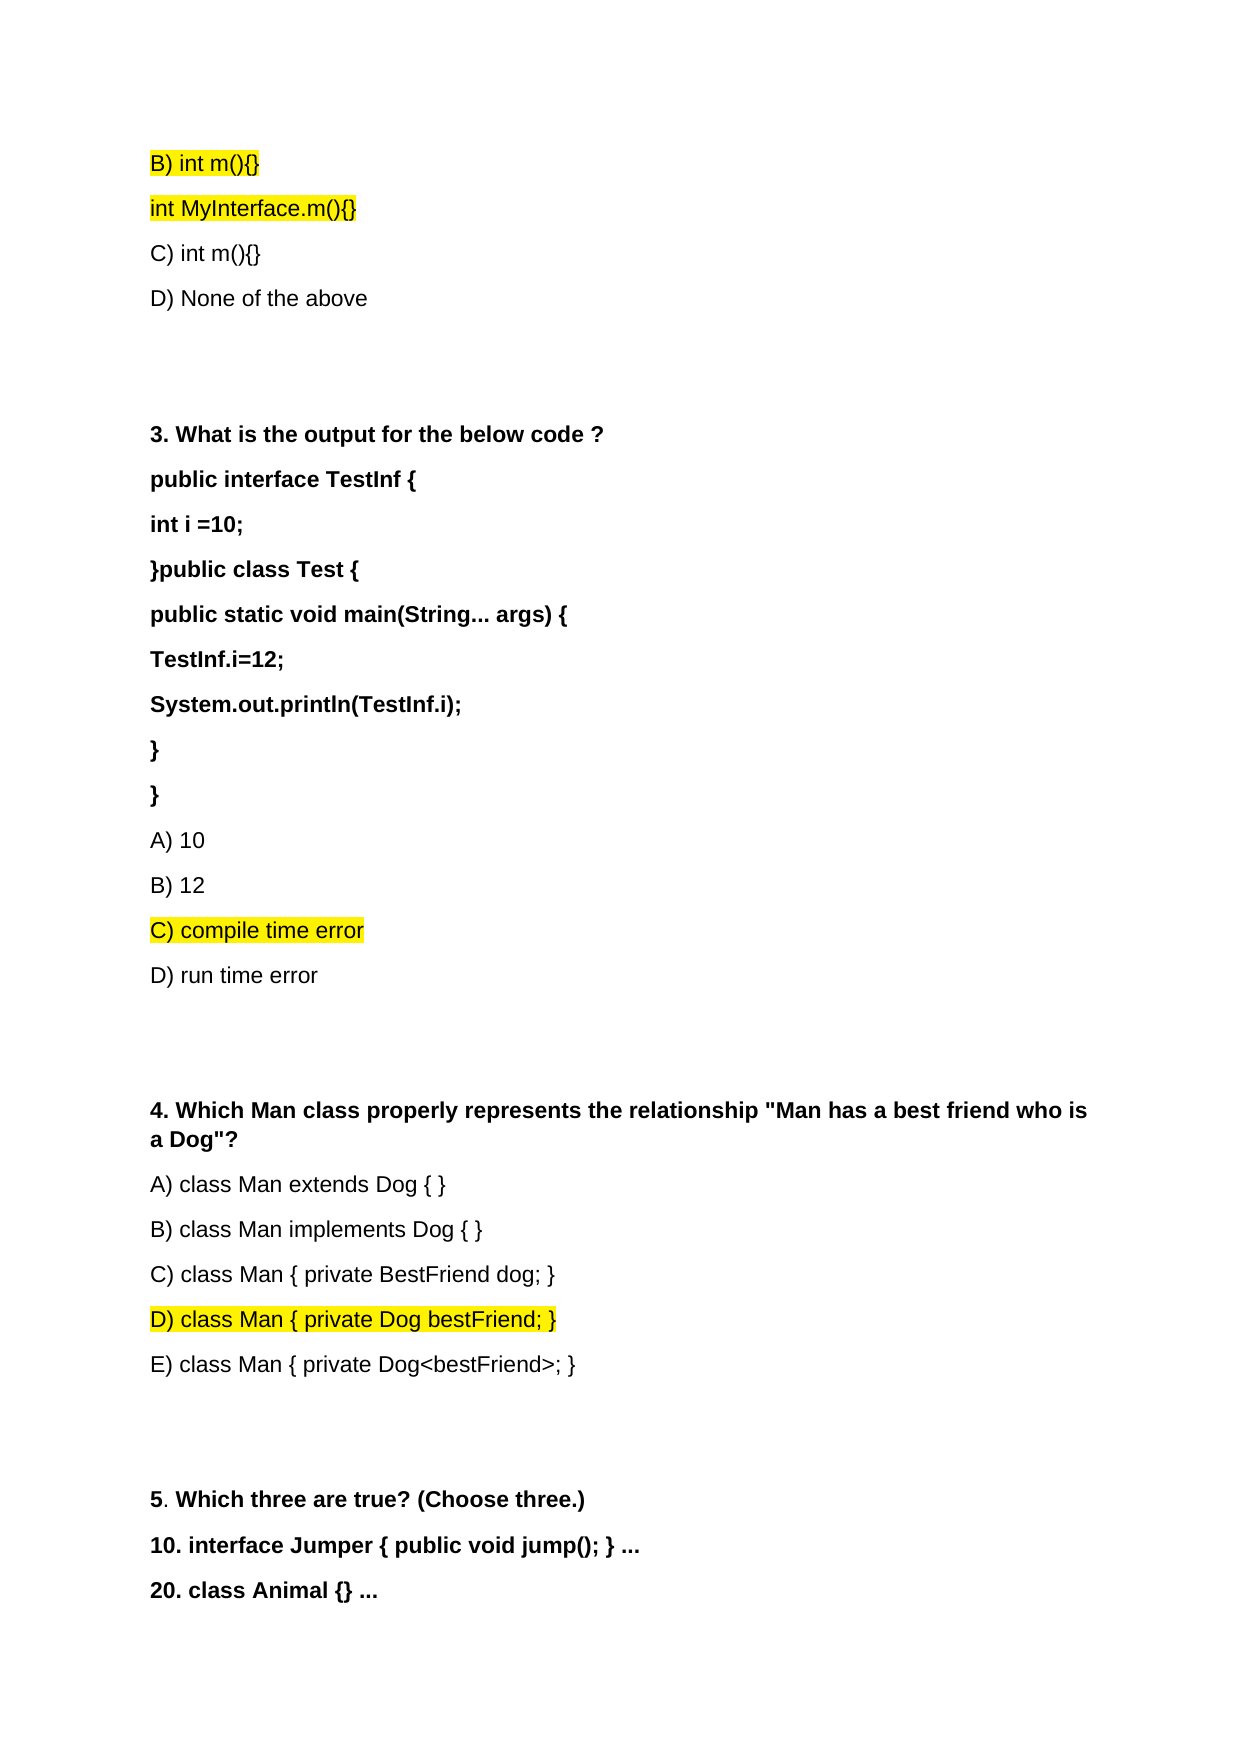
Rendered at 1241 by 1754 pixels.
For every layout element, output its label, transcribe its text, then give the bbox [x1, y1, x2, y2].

text 20. class Animal {} ... [150, 1577, 1090, 1603]
text B) class Man implements Dog { } [150, 1216, 1090, 1242]
text int MyInterface.m(){} [150, 195, 1090, 221]
text } [150, 781, 1090, 808]
text }public class Test { [150, 556, 1090, 582]
text D) class Man { private Dog bestFriend; } [150, 1306, 1090, 1332]
text D) run time error [150, 962, 1090, 988]
text B) int m(){} [150, 150, 1090, 176]
text C) class Man { private BestFriend dog; } [150, 1261, 1090, 1287]
text C) int m(){} [150, 240, 1090, 267]
text 10. interface Jumper { public void jump(); } ... [150, 1532, 1090, 1558]
text D) None of the above [150, 285, 1090, 312]
text B) 12 [150, 872, 1090, 898]
text A) 10 [150, 827, 1090, 853]
text public static void main(String... args) { [150, 601, 1090, 627]
text C) compile time error [150, 917, 1090, 943]
text E) class Man { private Dog<bestFriend>; } [150, 1351, 1090, 1377]
text 4. Which Man class properly represents the relationship "Man has a best friend who is a Dog"? [150, 1097, 1090, 1152]
text TestInf.i=12; [150, 646, 1090, 672]
text public interface TestInf { [150, 466, 1090, 492]
text int i =10; [150, 511, 1090, 537]
text 5. Which three are true? (Choose three.) [150, 1486, 1090, 1513]
text A) class Man extends Dog { } [150, 1171, 1090, 1197]
text 3. What is the output for the below code ? [150, 421, 1090, 447]
text } [150, 736, 1090, 763]
text System.out.println(TestInf.i); [150, 691, 1090, 718]
